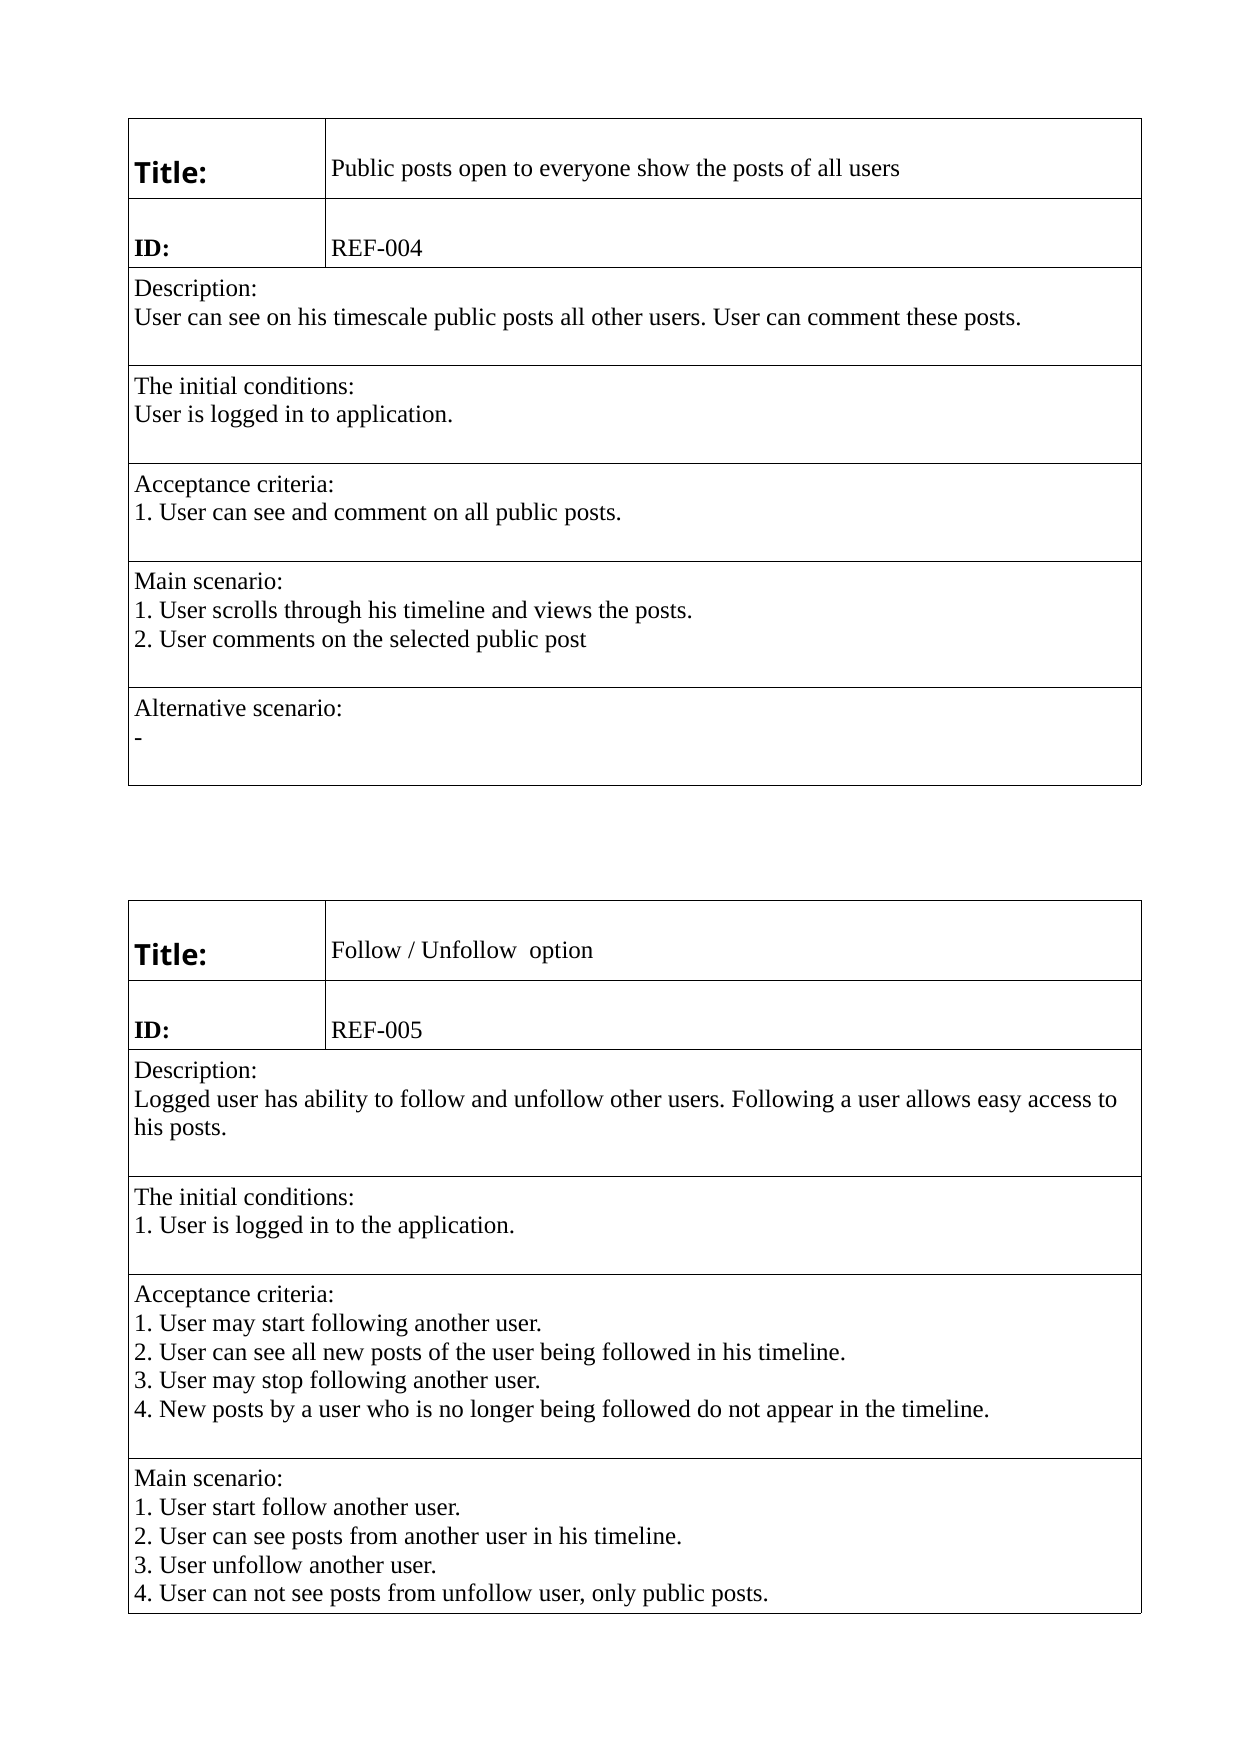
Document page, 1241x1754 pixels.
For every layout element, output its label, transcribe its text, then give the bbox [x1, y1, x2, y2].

table_cell Main scenario: 1. User start follow another user. 2. User can see posts from another user in his timeline. 3. User unfollow another user. 4. User can not see posts from unfollow user, only public posts. [129, 1459, 1141, 1613]
table_header Follow / Unfollow option [326, 901, 1141, 980]
table_cell Acceptance criteria: 1. User may start following another user. 2. User can see all new posts of the user being followed in his timeline. 3. User may stop following another user. 4. New posts by a user who is no longer being followed do not appear in the timeline. [129, 1275, 1141, 1458]
table_header Title: [129, 901, 325, 980]
table_cell Alternative scenario: - [129, 688, 1141, 785]
table_cell The initial conditions: User is logged in to application. [129, 366, 1141, 463]
table_cell ID: [129, 199, 325, 267]
table_cell Acceptance criteria: 1. User can see and comment on all public posts. [129, 464, 1141, 561]
table_header Title: [129, 119, 325, 198]
table_cell Description: User can see on his timescale public posts all other users. User can comment these posts. [129, 268, 1141, 365]
table_cell Description: Logged user has ability to follow and unfollow other users. Following a user allows easy access to his posts. [129, 1050, 1141, 1176]
table_cell Main scenario: 1. User scrolls through his timeline and views the posts. 2. User comments on the selected public post [129, 562, 1141, 687]
table_cell The initial conditions: 1. User is logged in to the application. [129, 1177, 1141, 1273]
table_cell ID: [129, 981, 325, 1049]
table_cell REF-004 [326, 199, 1141, 267]
table_cell REF-005 [326, 981, 1141, 1049]
table_header Public posts open to everyone show the posts of all users [326, 119, 1141, 198]
